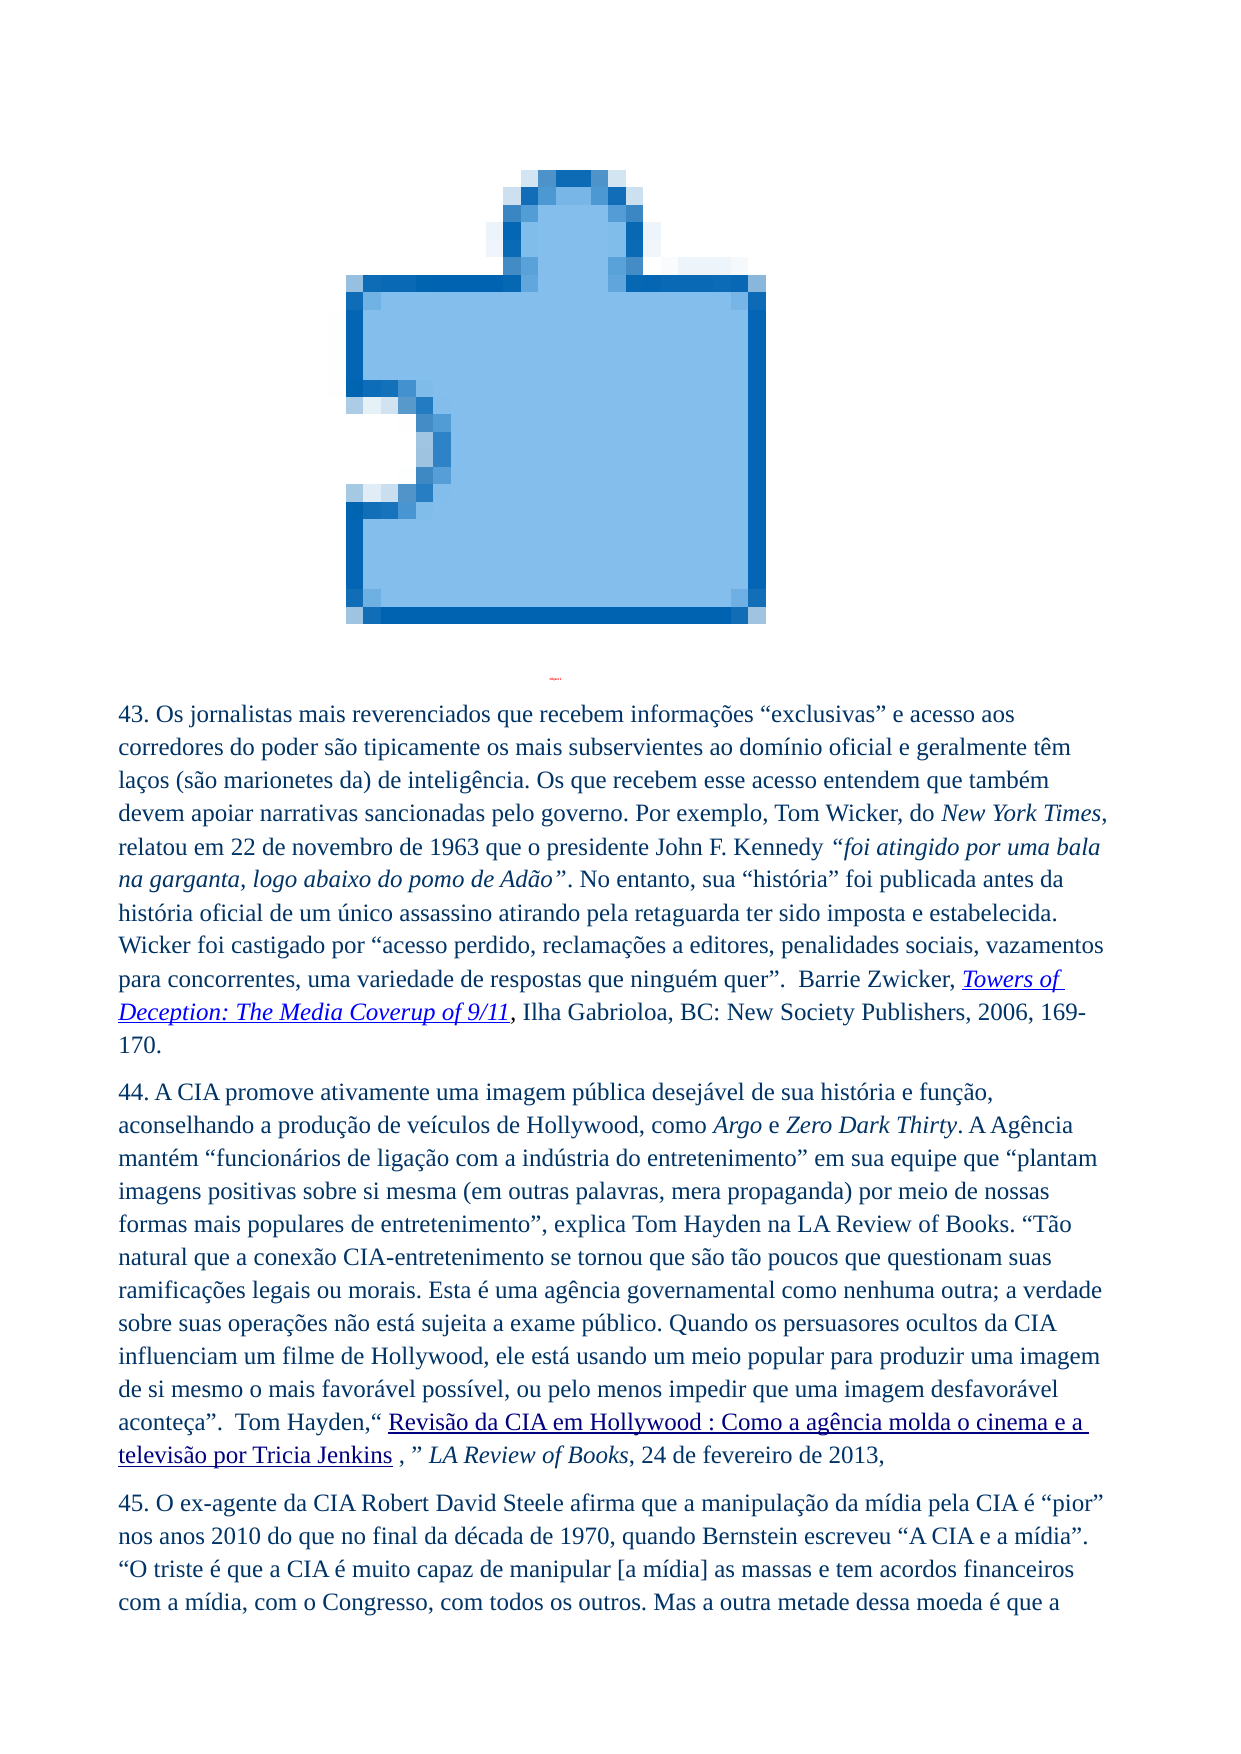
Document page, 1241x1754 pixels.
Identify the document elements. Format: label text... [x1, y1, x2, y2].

text 43. Os jornalistas mais reverenciados que recebem informações “exclusivas” e acesso aos corredores do poder são tipicamente os mais subservientes ao domínio oficial e geralmente têm laços (são marionetes da) de inteligência. Os que recebem esse acesso entendem que também devem apoiar narrativas sancionadas pelo governo. Por exemplo, Tom Wicker, do New York Times, relatou em 22 de novembro de 1963 que o presidente John F. Kennedy “foi atingido por uma bala na garganta, logo abaixo do pomo de Adão”. No entanto, sua “história” foi publicada antes da história oficial de um único assassino atirando pela retaguarda ter sido imposta e estabelecida. Wicker foi castigado por “acesso perdido, reclamações a editores, penalidades sociais, vazamentos para concorrentes, uma variedade de respostas que ninguém quer”. Barrie Zwicker, Towers of Deception: The Media Coverup of 9/11, Ilha Gabrioloa, BC: New Society Publishers, 2006, 169-170. [118, 699, 1122, 1058]
text 45. O ex-agente da CIA Robert David Steele afirma que a manipulação da mídia pela CIA é “pior” nos anos 2010 do que no final da década de 1970, quando Bernstein escreveu “A CIA e a mídia”. “O triste é que a CIA é muito capaz de manipular [a mídia] as massas e tem acordos financeiros com a mídia, com o Congresso, com todos os outros. Mas a outra metade dessa moeda é que a [118, 1488, 1122, 1616]
text 44. A CIA promove ativamente uma imagem pública desejável de sua história e função, aconselhando a produção de veículos de Hollywood, como Argo e Zero Dark Thirty. A Agência mantém “funcionários de ligação com a indústria do entretenimento” em sua equipe que “plantam imagens positivas sobre si mesma (em outras palavras, mera propaganda) por meio de nossas formas mais populares de entretenimento”, explica Tom Hayden na LA Review of Books. “Tão natural que a conexão CIA-entretenimento se tornou que são tão poucos que questionam suas ramificações legais ou morais. Esta é uma agência governamental como nenhuma outra; a verdade sobre suas operações não está sujeita a exame público. Quando os persuasores ocultos da CIA influenciam um filme de Hollywood, ele está usando um meio popular para produzir uma imagem de si mesmo o mais favorável possível, ou pelo menos impedir que uma imagem desfavorável aconteça”. Tom Hayden,“ Revisão da CIA em Hollywood : Como a agência molda o cinema e a televisão por Tricia Jenkins , ” LA Review of Books, 24 de fevereiro de 2013, [118, 1077, 1122, 1469]
